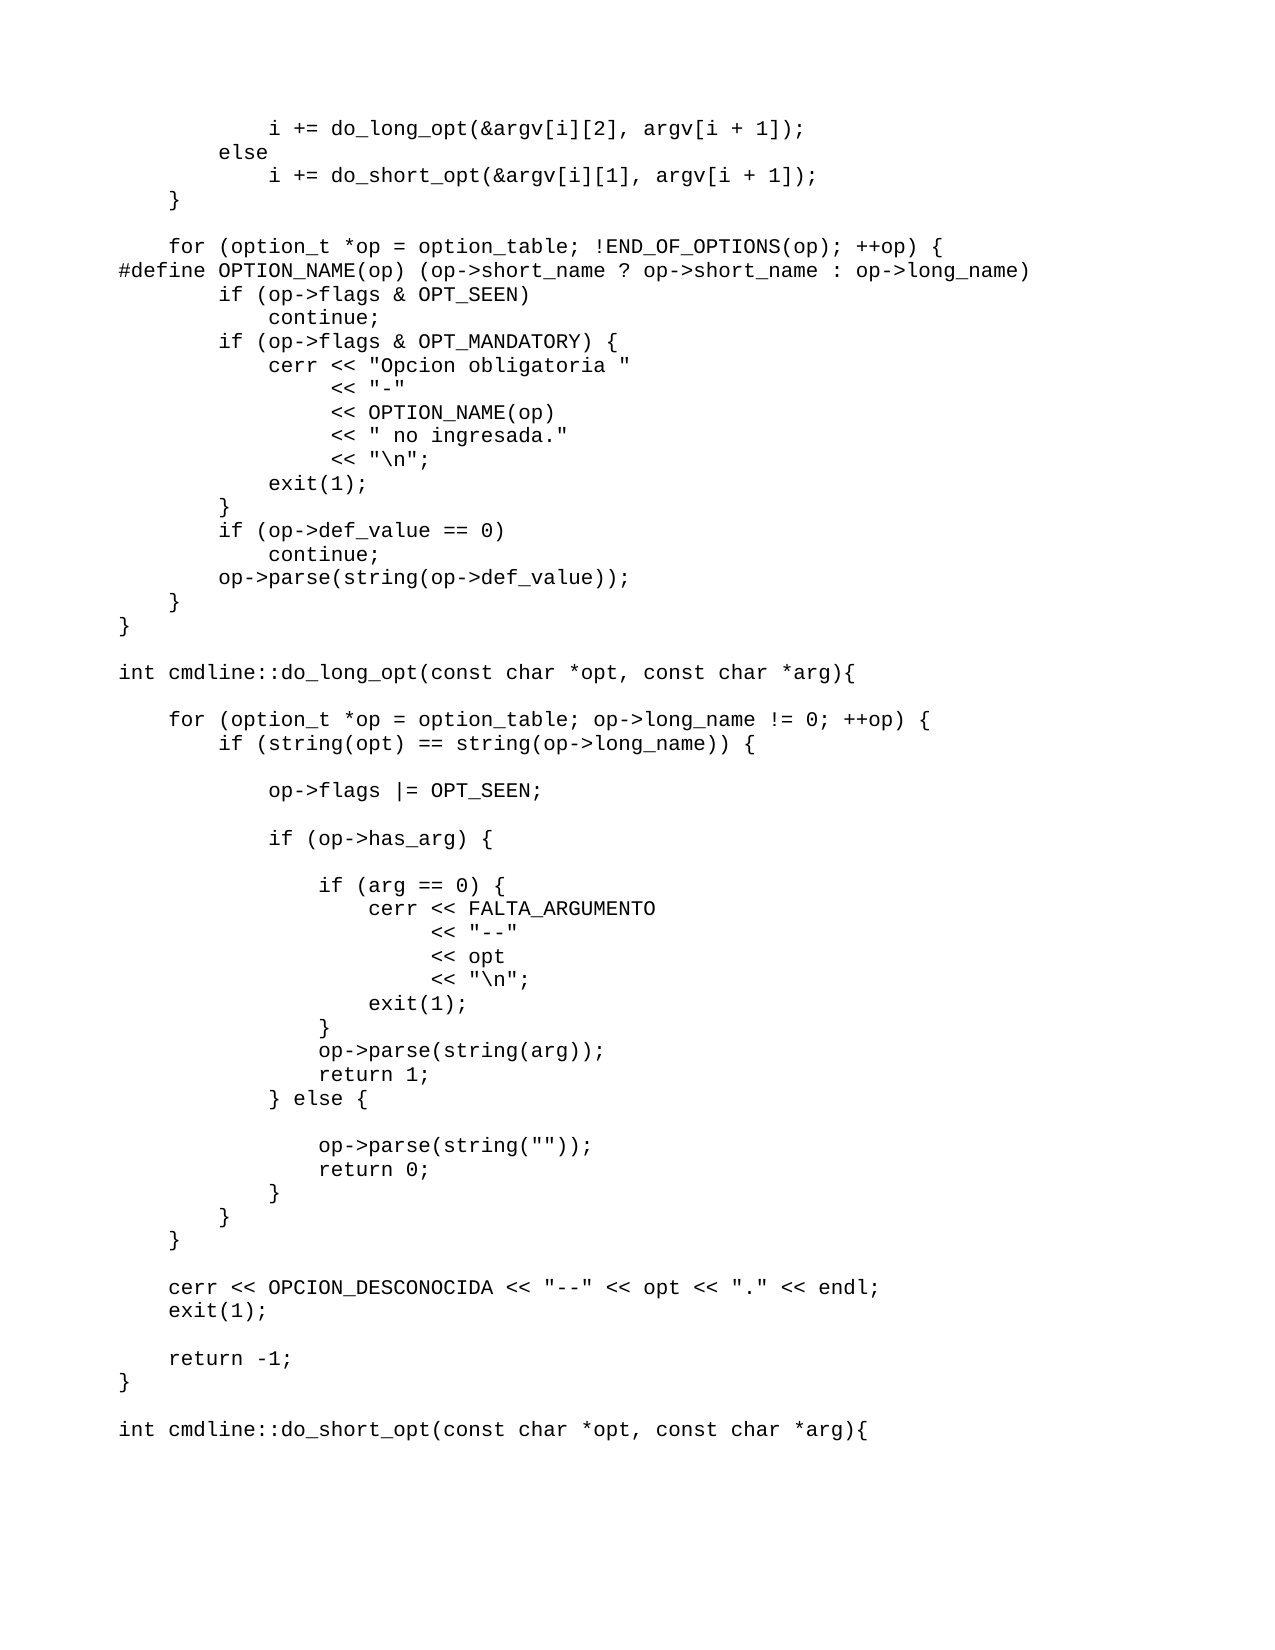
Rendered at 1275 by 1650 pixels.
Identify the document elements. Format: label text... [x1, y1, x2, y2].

text << OPTION_NAME(op) [118, 402, 1157, 426]
text cerr << OPCION_DESCONOCIDA << "--" << opt << "." << endl; [118, 1277, 1157, 1300]
text } [118, 615, 1157, 638]
text if (op->flags & OPT_MANDATORY) { [118, 331, 1157, 354]
text cerr << "Opcion obligatoria " [118, 354, 1157, 378]
text } [118, 1017, 1157, 1040]
text i += do_short_opt(&argv[i][1], argv[i + 1]); [118, 165, 1157, 189]
text } [118, 1182, 1157, 1206]
text if (string(opt) == string(op->long_name)) { [118, 733, 1157, 757]
text continue; [118, 544, 1157, 567]
text continue; [118, 307, 1157, 331]
text } [118, 496, 1157, 520]
text << "\n"; [118, 969, 1157, 993]
text op->parse(string(arg)); [118, 1040, 1157, 1064]
text } [118, 1229, 1157, 1253]
text return -1; [118, 1348, 1157, 1371]
text << " no ingresada." [118, 426, 1157, 449]
text << opt [118, 946, 1157, 969]
text op->flags |= OPT_SEEN; [118, 780, 1157, 804]
text << "\n"; [118, 449, 1157, 473]
text } else { [118, 1088, 1157, 1111]
text int cmdline::do_long_opt(const char *opt, const char *arg){ [118, 662, 1157, 686]
text if (op->flags & OPT_SEEN) [118, 284, 1157, 307]
text #define OPTION_NAME(op) (op->short_name ? op->short_name : op->long_name) [118, 260, 1157, 284]
text exit(1); [118, 473, 1157, 496]
text if (op->def_value == 0) [118, 520, 1157, 544]
text for (option_t *op = option_table; op->long_name != 0; ++op) { [118, 709, 1157, 733]
text } [118, 1206, 1157, 1229]
text return 1; [118, 1064, 1157, 1088]
text else [118, 142, 1157, 165]
text cerr << FALTA_ARGUMENTO [118, 898, 1157, 922]
text } [118, 189, 1157, 213]
text << "--" [118, 922, 1157, 946]
text for (option_t *op = option_table; !END_OF_OPTIONS(op); ++op) { [118, 236, 1157, 260]
text op->parse(string(op->def_value)); [118, 567, 1157, 591]
text if (arg == 0) { [118, 875, 1157, 898]
text exit(1); [118, 1300, 1157, 1324]
text i += do_long_opt(&argv[i][2], argv[i + 1]); [118, 118, 1157, 142]
text int cmdline::do_short_opt(const char *opt, const char *arg){ [118, 1419, 1157, 1442]
text exit(1); [118, 993, 1157, 1017]
text } [118, 591, 1157, 615]
text << "-" [118, 378, 1157, 402]
text if (op->has_arg) { [118, 827, 1157, 851]
text op->parse(string("")); [118, 1135, 1157, 1158]
text } [118, 1371, 1157, 1395]
text return 0; [118, 1158, 1157, 1182]
